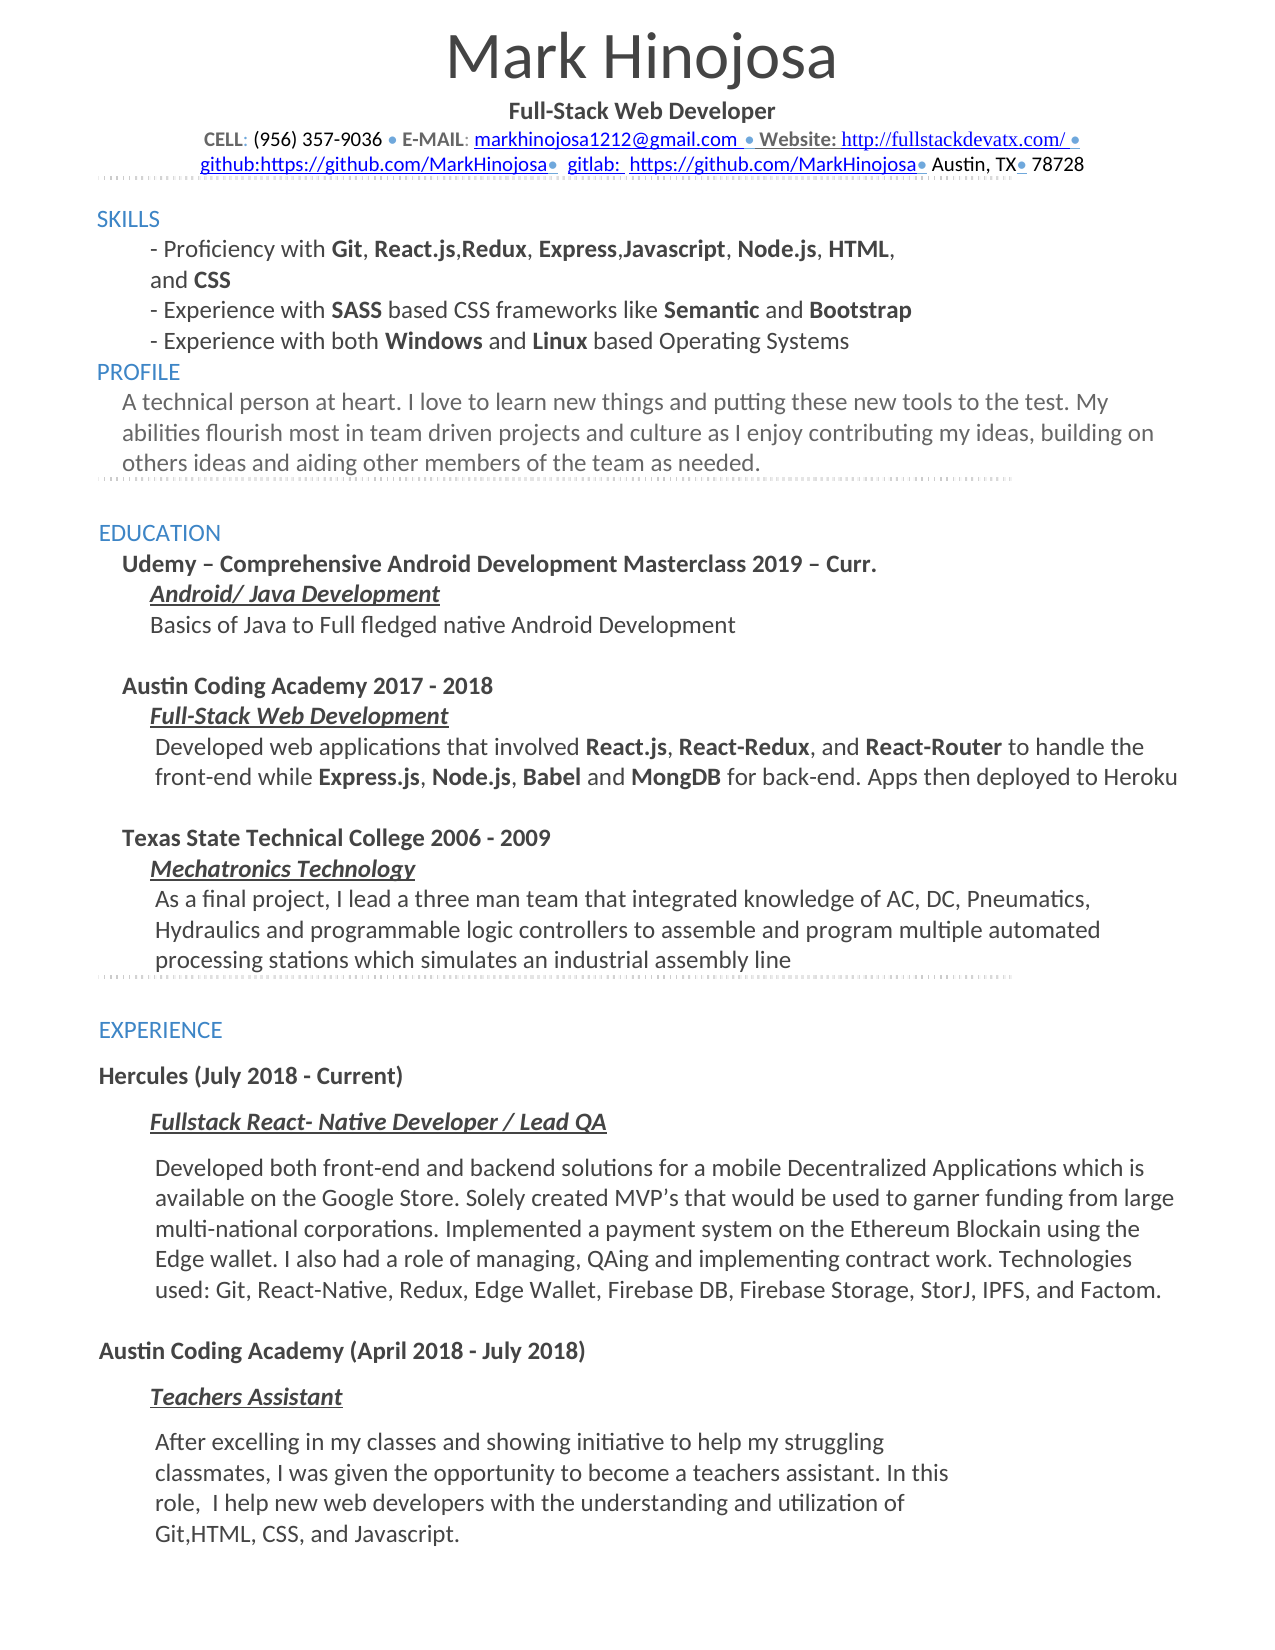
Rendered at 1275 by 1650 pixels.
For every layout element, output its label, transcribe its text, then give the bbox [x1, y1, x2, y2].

text EXPERIENCE [98, 1014, 1186, 1045]
text As a final project, I lead a three man team that integrated knowledge of AC, DC, Pneumatics, Hydraulics and programmable logic controllers to assemble and program multiple automated processing stations which simulates an industrial assembly line [155, 883, 1186, 975]
text Udemy – Comprehensive Android Development Masterclass 2019 – Curr. [122, 548, 1186, 578]
text Mechatronics Technology [150, 853, 1186, 883]
text Mark Hinojosa [98, 14, 1186, 95]
text A technical person at heart. I love to learn new things and putting these new tools to the test. My abilities flourish most in team driven projects and culture as I enjoy contributing my ideas, building on others ideas and aiding other members of the team as needed. [28, 386, 1186, 478]
text Full-Stack Web Developer [98, 95, 1186, 126]
text Basics of Java to Full fledged native Android Development [150, 609, 1186, 639]
text and CSS [150, 264, 1186, 295]
text CELL: (956) 357-9036 • E-MAIL: markhinojosa1212@gmail.com • Website: http://fullstackdevatx.com/ • github:https://github.com/MarkHinojosa• gitlab: https://github.com/MarkHinojosa• Austin, TX• 78728 [98, 126, 1186, 177]
text Texas State Technical College 2006 - 2009 [122, 822, 1186, 853]
text Fullstack React- Native Developer / Lead QA [150, 1106, 1186, 1137]
picture [98, 477, 1014, 481]
text - Proficiency with Git, React.js,Redux, Express,Javascript, Node.js, HTML, [150, 234, 1186, 264]
text Teachers Assistant [150, 1381, 1186, 1411]
text EDUCATION [98, 517, 1186, 548]
text Developed web applications that involved React.js, React-Redux, and React-Router to handle the front-end while Express.js, Node.js, Babel and MongDB for back-end. Apps then deployed to Heroku [155, 731, 1186, 792]
text Hercules (July 2018 - Current) [98, 1060, 1186, 1091]
text Android/ Java Development [150, 578, 1186, 609]
text Austin Coding Academy (April 2018 - July 2018) [98, 1335, 1186, 1366]
text Austin Coding Academy 2017 - 2018 [122, 670, 1186, 700]
text Git,HTML, CSS, and Javascript. [155, 1518, 1186, 1549]
text PROFILE [80, 356, 1186, 386]
text SKILLS [80, 203, 1186, 234]
text - Experience with SASS based CSS frameworks like Semantic and Bootstrap [150, 295, 1186, 325]
picture [98, 176, 1014, 180]
text Full-Stack Web Development [150, 700, 1186, 731]
text Developed both front-end and backend solutions for a mobile Decentralized Applications which is available on the Google Store. Solely created MVP’s that would be used to garner funding from large multi-national corporations. Implemented a payment system on the Ethereum Blockain using the Edge wallet. I also had a role of managing, QAing and implementing contract work. Technologies used: Git, React-Native, Redux, Edge Wallet, Firebase DB, Firebase Storage, StorJ, IPFS, and Factom. [155, 1152, 1186, 1304]
picture [98, 975, 1014, 979]
text After excelling in my classes and showing initiative to help my struggling [155, 1427, 1186, 1457]
text - Experience with both Windows and Linux based Operating Systems [70, 325, 1186, 356]
text role, I help new web developers with the understanding and utilization of [155, 1488, 1186, 1518]
text classmates, I was given the opportunity to become a teachers assistant. In this [155, 1457, 1186, 1488]
